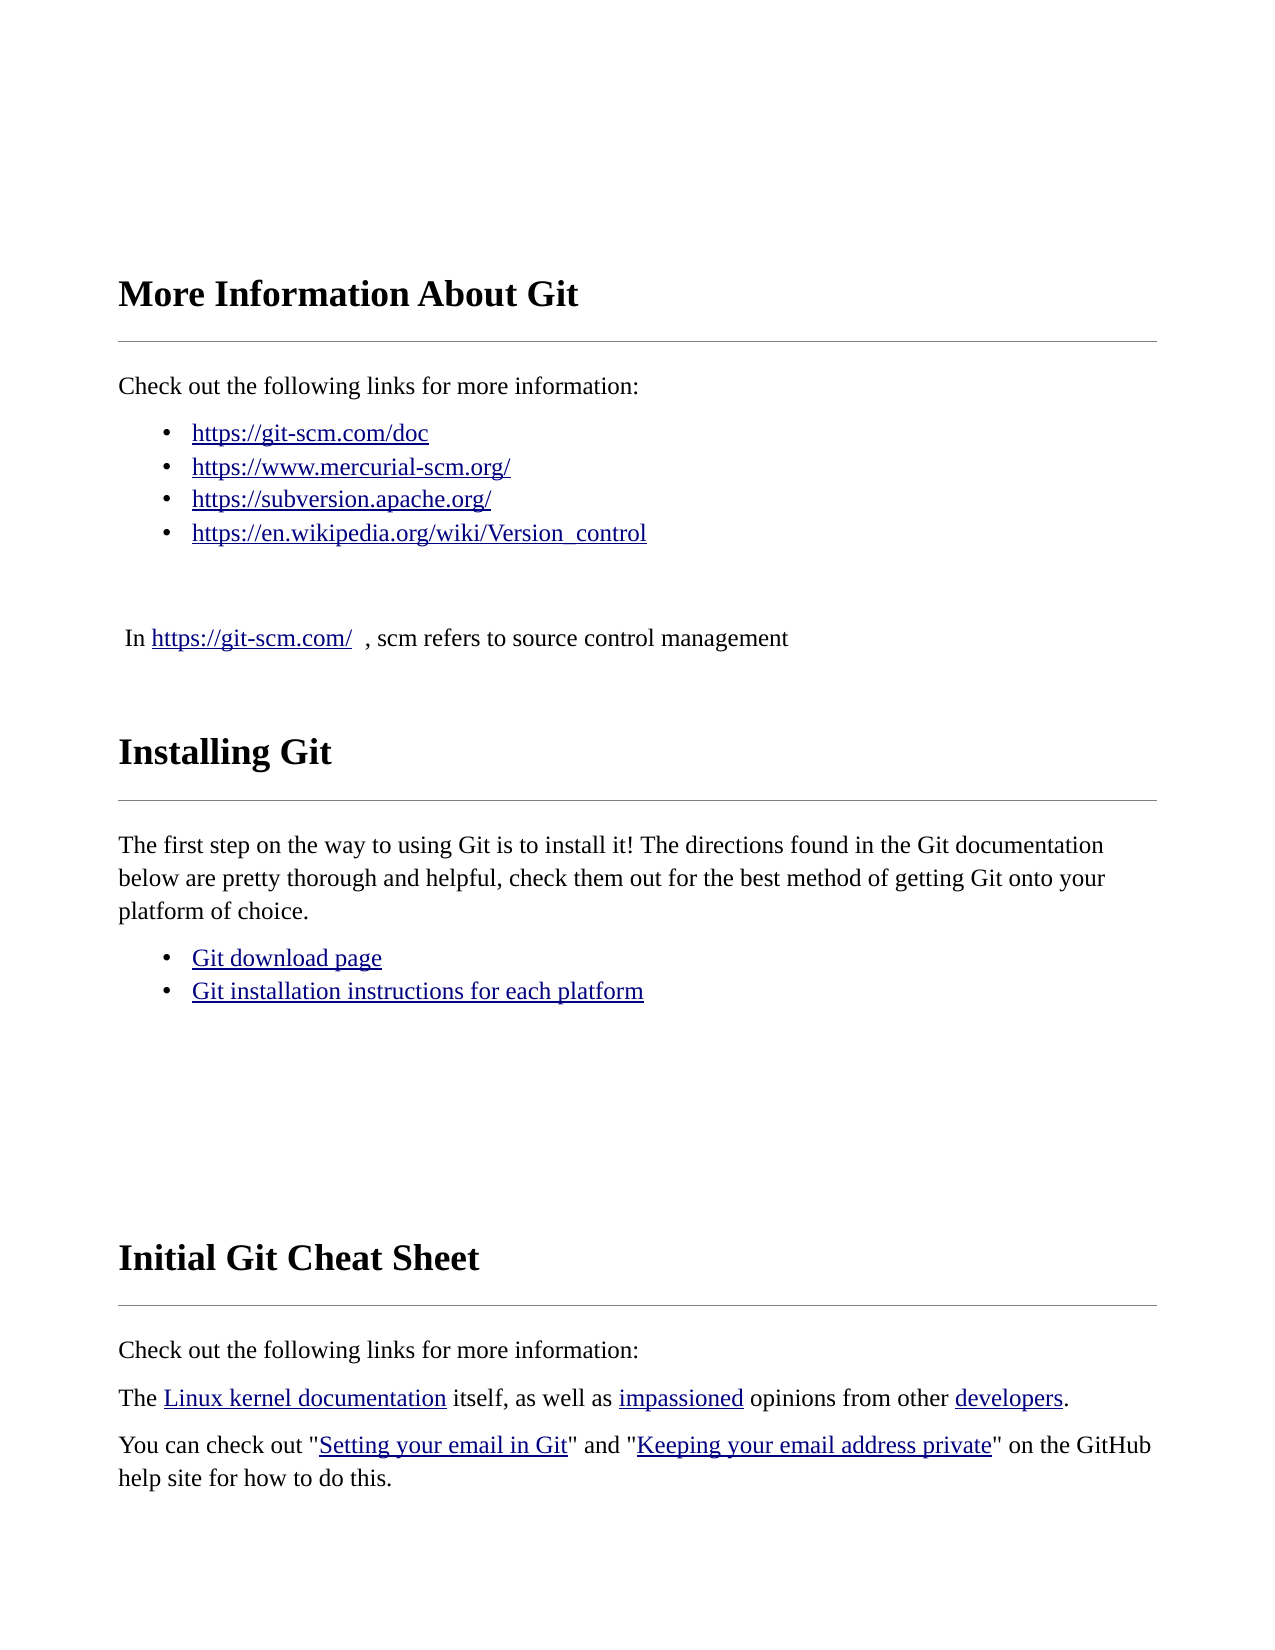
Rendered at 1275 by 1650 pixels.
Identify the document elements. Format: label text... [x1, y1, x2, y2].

text The Linux kernel documentation itself, as well as impassioned opinions from other developers. [118, 1383, 1157, 1411]
text In https://git-scm.com/ , scm refers to source control management [118, 623, 1157, 651]
list https://subversion.apache.org/ [162, 484, 1157, 513]
list Git download page [162, 943, 1157, 972]
list https://git-scm.com/doc [162, 418, 1157, 447]
text You can check out "Setting your email in Git" and "Keeping your email address private" on the GitHub help site for how to do this. [118, 1430, 1157, 1492]
subtitle Installing Git [118, 730, 1157, 773]
text Check out the following links for more information: [118, 1335, 1157, 1364]
subtitle More Information About Git [118, 271, 1157, 314]
list https://www.mercurial-scm.org/ [162, 452, 1157, 480]
list https://en.wikipedia.org/wiki/Version_control [162, 518, 1157, 546]
list Git installation instructions for each platform [162, 976, 1157, 1005]
text The first step on the way to using Git is to install it! The directions found in the Git documentation below are pretty thorough and helpful, check them out for the best method of getting Git onto your platform of choice. [118, 830, 1157, 924]
text Check out the following links for more information: [118, 371, 1157, 400]
subtitle Initial Git Cheat Sheet [118, 1235, 1157, 1278]
